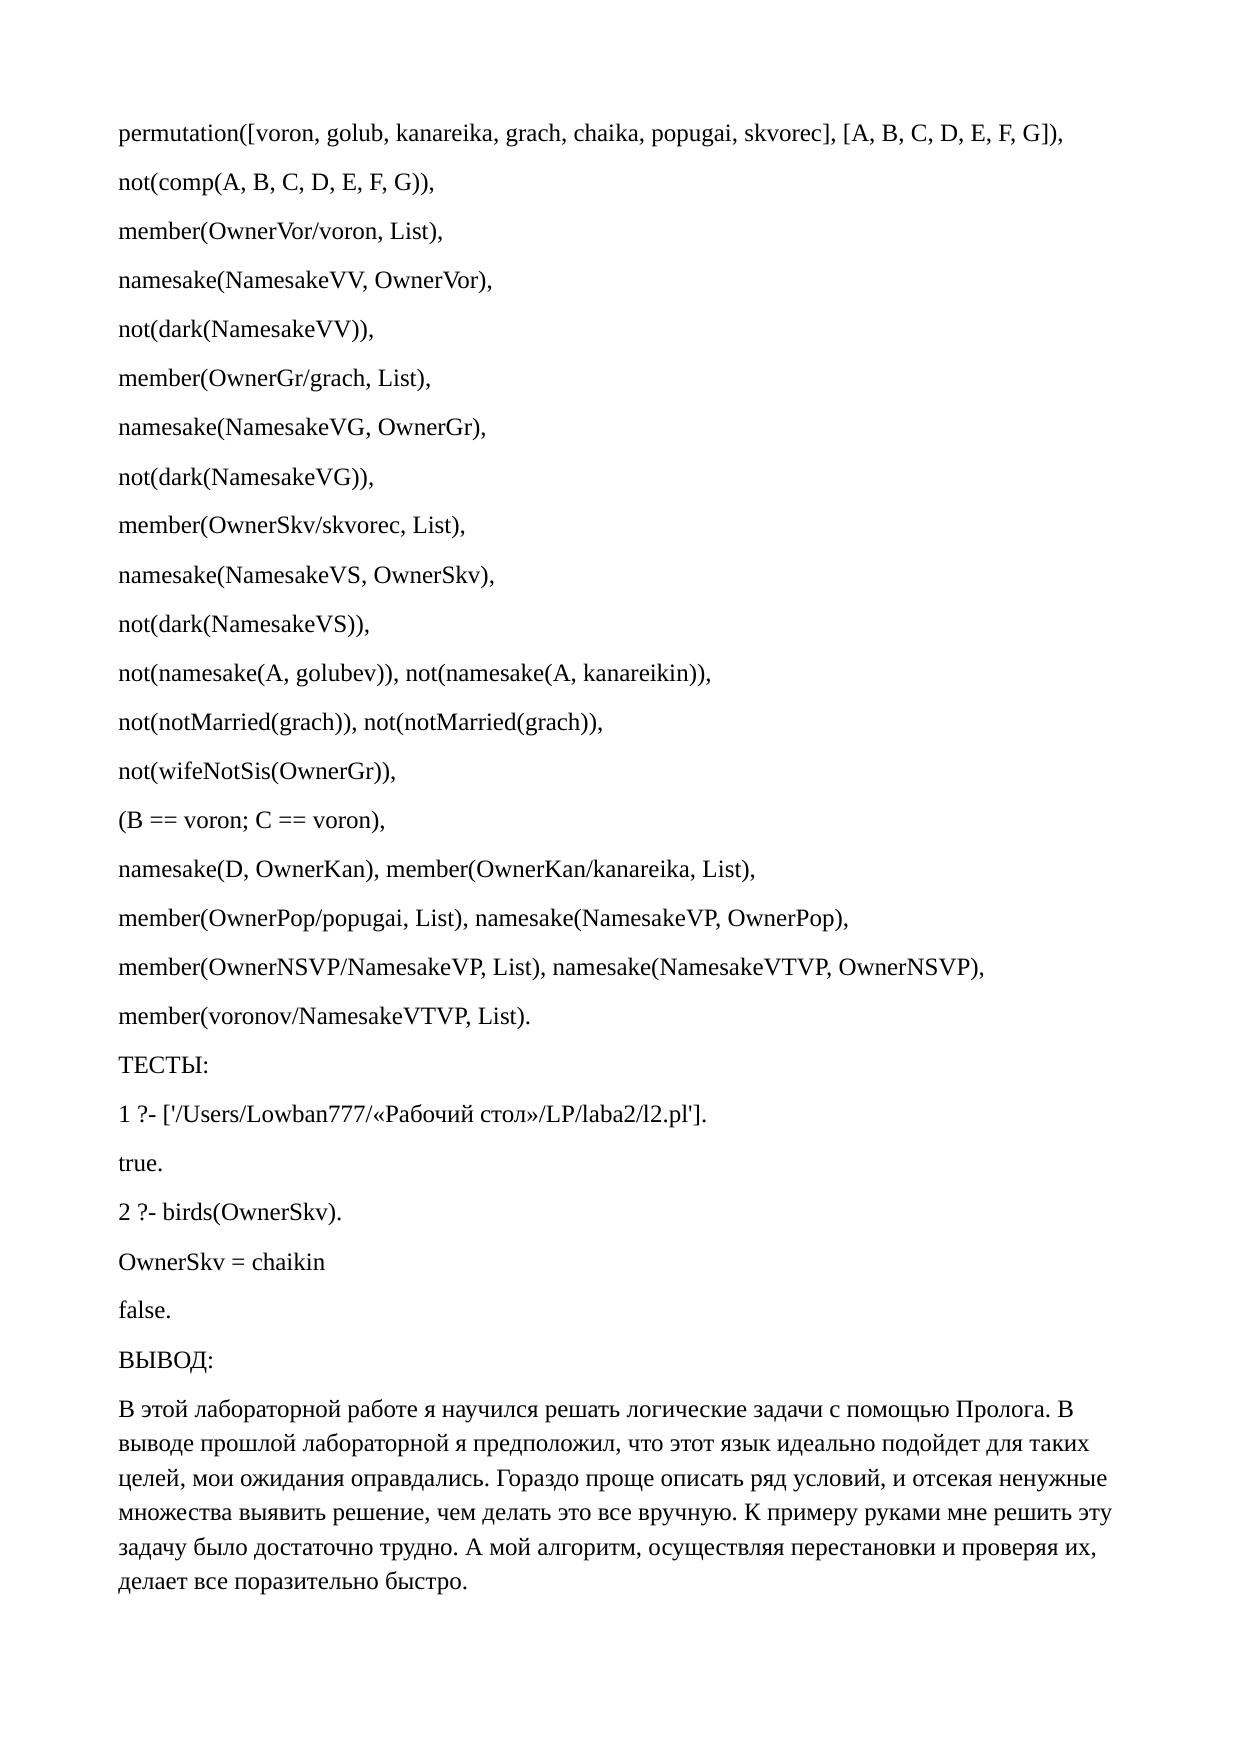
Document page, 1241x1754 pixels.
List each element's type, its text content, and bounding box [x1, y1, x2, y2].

text member(voronov/NamesakeVTVP, List). [118, 1001, 1122, 1030]
text not(dark(NamesakeVS)), [118, 609, 1122, 637]
text (B == voron; C == voron), [118, 805, 1122, 834]
text not(notMarried(grach)), not(notMarried(grach)), [118, 707, 1122, 736]
text not(dark(NamesakeVG)), [118, 462, 1122, 490]
text ТЕСТЫ: [118, 1050, 1122, 1079]
text member(OwnerPop/popugai, List), namesake(NamesakeVP, OwnerPop), [118, 903, 1122, 932]
text member(OwnerVor/voron, List), [118, 216, 1122, 245]
text member(OwnerGr/grach, List), [118, 363, 1122, 392]
text namesake(D, OwnerKan), member(OwnerKan/kanareika, List), [118, 854, 1122, 883]
text 1 ?- ['/Users/Lowban777/«Рабочий стол»/LP/laba2/l2.pl']. [118, 1099, 1122, 1128]
text OwnerSkv = chaikin [118, 1247, 1122, 1275]
text В этой лабораторной работе я научился решать логические задачи с помощью Пролога. В выводе прошлой лабораторной я предположил, что этот язык идеально подойдет для таких целей, мои ожидания оправдались. Гораздо проще описать ряд условий, и отсекая ненужные множества выявить решение, чем делать это все вручную. К примеру руками мне решить эту задачу было достаточно трудно. А мой алгоритм, осуществляя перестановки и проверяя их, делает все поразительно быстро. [118, 1394, 1122, 1595]
text permutation([voron, golub, kanareika, grach, chaika, popugai, skvorec], [A, B, C, D, E, F, G]), [118, 118, 1122, 147]
text not(comp(A, B, C, D, E, F, G)), [118, 167, 1122, 196]
text namesake(NamesakeVG, OwnerGr), [118, 412, 1122, 441]
text not(namesake(A, golubev)), not(namesake(A, kanareikin)), [118, 658, 1122, 687]
text member(OwnerNSVP/NamesakeVP, List), namesake(NamesakeVTVP, OwnerNSVP), [118, 952, 1122, 981]
text ВЫВОД: [118, 1345, 1122, 1373]
text not(dark(NamesakeVV)), [118, 314, 1122, 343]
text not(wifeNotSis(OwnerGr)), [118, 756, 1122, 785]
text true. [118, 1148, 1122, 1177]
text namesake(NamesakeVS, OwnerSkv), [118, 560, 1122, 588]
text 2 ?- birds(OwnerSkv). [118, 1197, 1122, 1226]
text namesake(NamesakeVV, OwnerVor), [118, 265, 1122, 294]
text member(OwnerSkv/skvorec, List), [118, 511, 1122, 539]
text false. [118, 1296, 1122, 1324]
